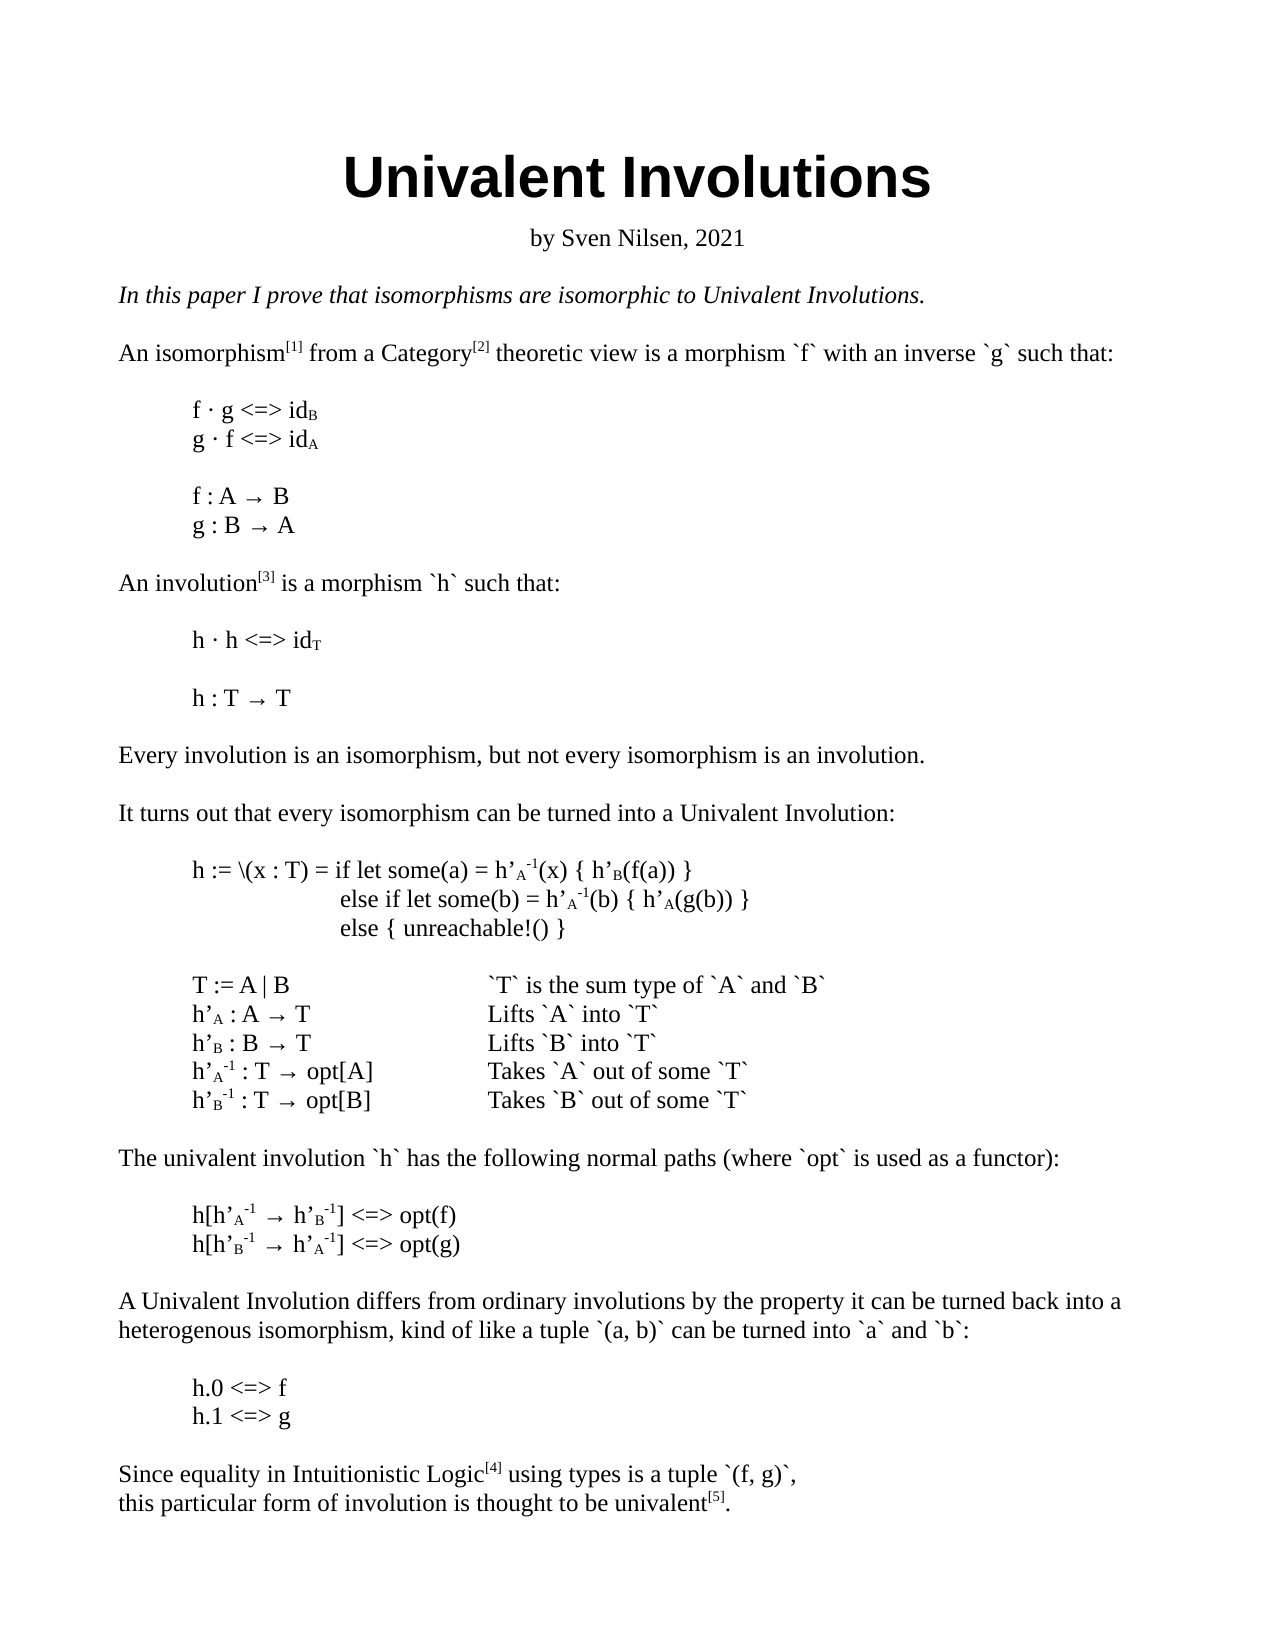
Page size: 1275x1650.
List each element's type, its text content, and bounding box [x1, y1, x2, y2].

text h’B : B → T Lifts `B` into `T` [118, 1028, 1157, 1056]
text It turns out that every isomorphism can be turned into a Univalent Involution: [118, 798, 1157, 826]
text The univalent involution `h` has the following normal paths (where `opt` is used as a functor): [118, 1143, 1157, 1171]
text Since equality in Intuitionistic Logic[4] using types is a tuple `(f, g)`, this particular form of involution is thought to be univalent[5]. [118, 1459, 1157, 1516]
text In this paper I prove that isomorphisms are isomorphic to Univalent Involutions. [118, 280, 1157, 309]
text g : B → A [118, 510, 1157, 539]
text h’B-1 : T → opt[B] Takes `B` out of some `T` [118, 1085, 1157, 1114]
text An isomorphism[1] from a Category[2] theoretic view is a morphism `f` with an inverse `g` such that: [118, 338, 1157, 366]
text h’A-1 : T → opt[A] Takes `A` out of some `T` [118, 1056, 1157, 1085]
text h[h’B-1 → h’A-1] <=> opt(g) [118, 1229, 1157, 1258]
text h[h’A-1 → h’B-1] <=> opt(f) [118, 1200, 1157, 1229]
text f · g <=> idB [118, 395, 1157, 424]
text g · f <=> idA [118, 424, 1157, 453]
text else if let some(b) = h’A-1(b) { h’A(g(b)) } [118, 884, 1157, 913]
text An involution[3] is a morphism `h` such that: [118, 568, 1157, 596]
text h.0 <=> f [118, 1373, 1157, 1401]
text f : A → B [118, 481, 1157, 510]
text else { unreachable!() } [118, 913, 1157, 941]
text h.1 <=> g [118, 1401, 1157, 1430]
title Univalent Involutions [118, 143, 1157, 210]
text Every involution is an isomorphism, but not every isomorphism is an involution. [118, 740, 1157, 769]
text by Sven Nilsen, 2021 [118, 223, 1157, 251]
text h’A : A → T Lifts `A` into `T` [118, 999, 1157, 1028]
text A Univalent Involution differs from ordinary involutions by the property it can be turned back into a heterogenous isomorphism, kind of like a tuple `(a, b)` can be turned into `a` and `b`: [118, 1286, 1157, 1344]
text h := \(x : T) = if let some(a) = h’A-1(x) { h’B(f(a)) } [118, 855, 1157, 884]
text h · h <=> idT [118, 625, 1157, 654]
text T := A | B `T` is the sum type of `A` and `B` [118, 970, 1157, 999]
text h : T → T [118, 683, 1157, 711]
